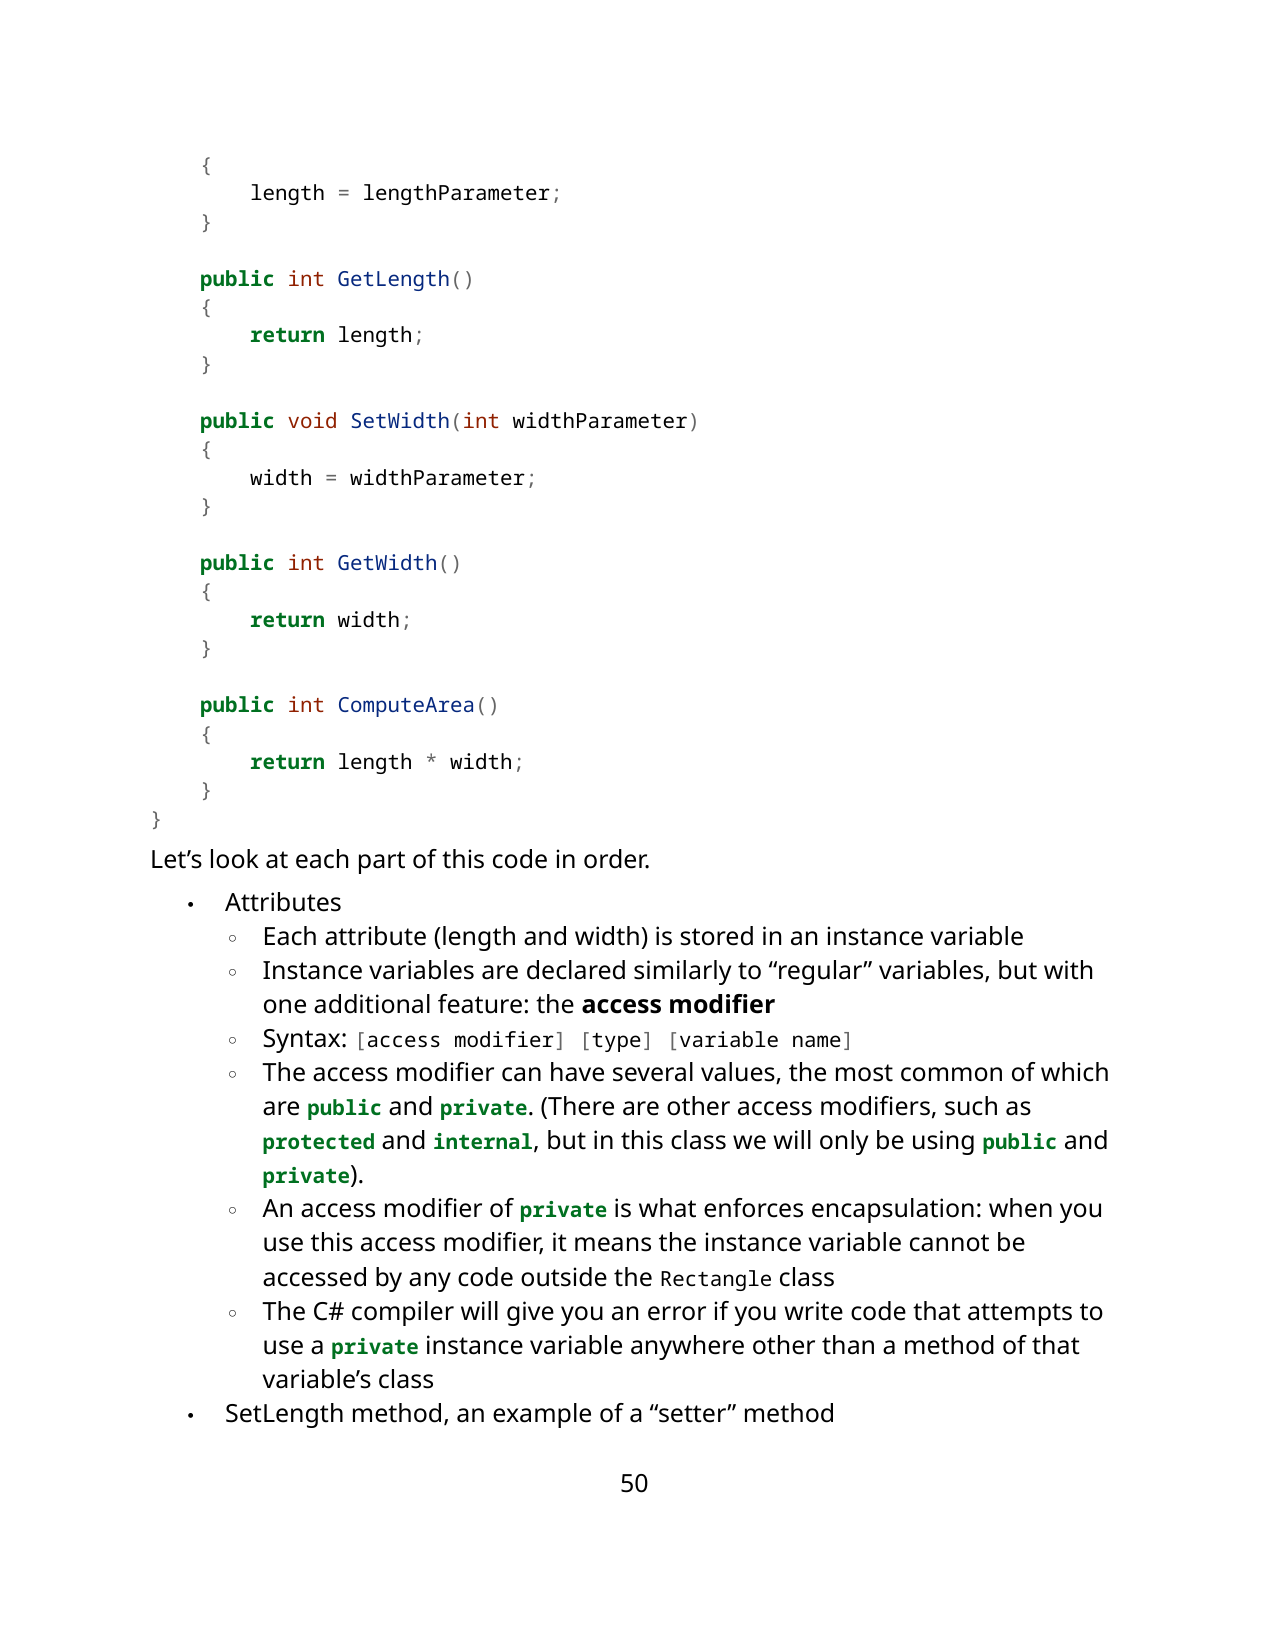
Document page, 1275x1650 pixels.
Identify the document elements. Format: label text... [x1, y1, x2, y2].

list Syntax: [access modifier] [type] [variable name] [225, 1021, 1125, 1055]
text { [150, 150, 1125, 178]
text } [150, 633, 1125, 662]
text { [150, 292, 1125, 321]
text { [150, 719, 1125, 747]
text return length; [150, 321, 1125, 349]
text } [150, 804, 1125, 832]
text { [150, 577, 1125, 605]
text length = lengthParameter; [150, 178, 1125, 207]
text public void SetWidth(int widthParameter) [150, 406, 1125, 434]
text public int GetLength() [150, 264, 1125, 292]
text return length * width; [150, 747, 1125, 776]
list SetLength method, an example of a “setter” method [187, 1395, 1125, 1429]
text public int GetWidth() [150, 548, 1125, 577]
list The access modifier can have several values, the most common of which are public and private. (There are other access modifiers, such as protected and internal, but in this class we will only be using public and private). [225, 1055, 1125, 1191]
text Let’s look at each part of this code in order. [150, 841, 1125, 876]
text } [150, 491, 1125, 520]
list An access modifier of private is what enforces encapsulation: when you use this access modifier, it means the instance variable cannot be accessed by any code outside the Rectangle class [225, 1191, 1125, 1293]
text } [150, 776, 1125, 804]
list Instance variables are declared similarly to “regular” variables, but with one additional feature: the access modifier [225, 953, 1125, 1021]
list Each attribute (length and width) is stored in an instance variable [225, 918, 1125, 953]
list The C# compiler will give you an error if you write code that attempts to use a private instance variable anywhere other than a method of that variable’s class [225, 1293, 1125, 1395]
text public int ComputeArea() [150, 690, 1125, 719]
text return width; [150, 605, 1125, 633]
list Attributes [187, 884, 1125, 918]
text width = widthParameter; [150, 463, 1125, 491]
text { [150, 434, 1125, 463]
text } [150, 207, 1125, 235]
text } [150, 349, 1125, 377]
